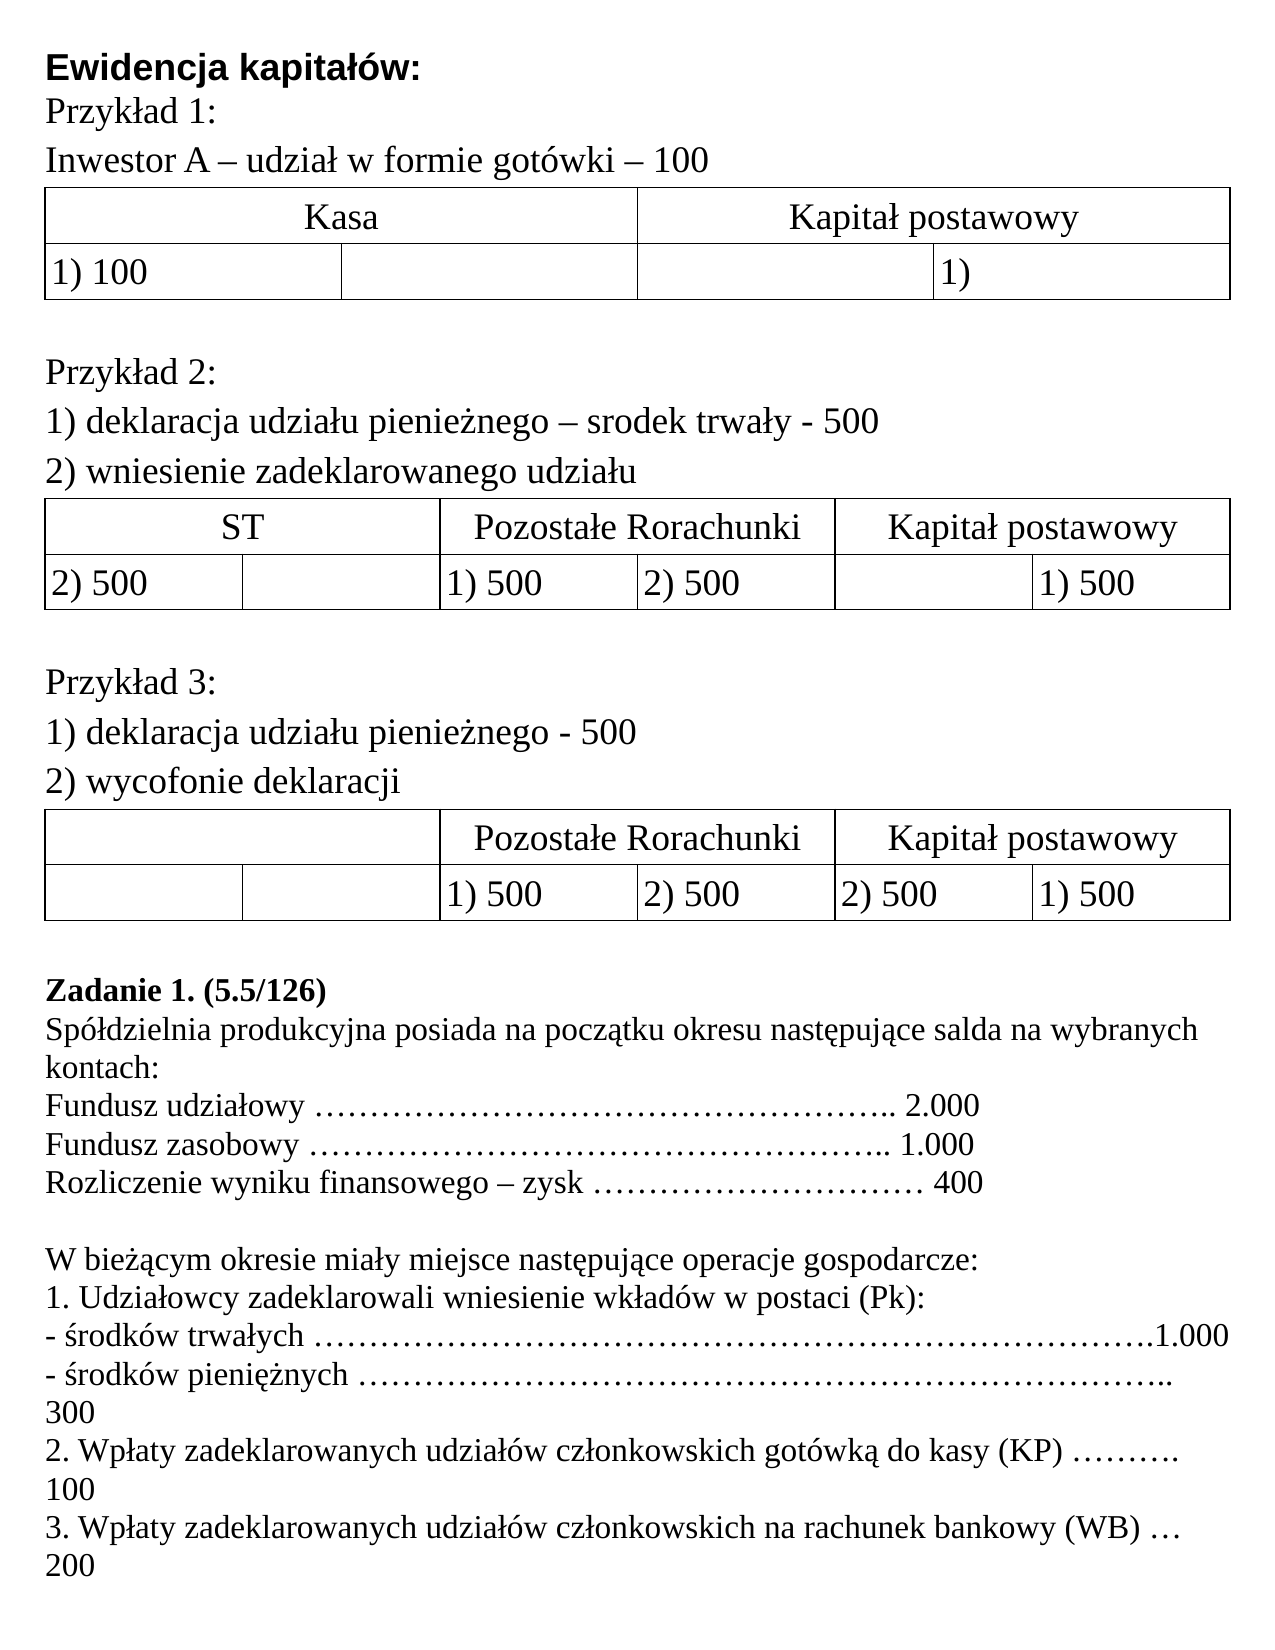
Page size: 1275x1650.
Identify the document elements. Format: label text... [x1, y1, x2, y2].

text Rozliczenie wyniku finansowego – zysk ………………………… 400 [45, 1162, 1230, 1200]
text Przykład 3: [45, 660, 1230, 703]
table_cell 2) 500 [638, 865, 834, 920]
table_cell 1) 100 [46, 244, 341, 298]
text - środków pieniężnych ……………………………………………………………….. 300 [45, 1354, 1230, 1430]
table_header ST [46, 499, 439, 553]
table_cell [342, 244, 637, 298]
text W bieżącym okresie miały miejsce następujące operacje gospodarcze: [45, 1239, 1230, 1277]
text 3. Wpłaty zadeklarowanych udziałów członkowskich na rachunek bankowy (WB) … 200 [45, 1507, 1230, 1584]
table_cell 1) 500 [441, 555, 637, 609]
text 2) wycofonie deklaracji [45, 759, 1230, 802]
table_cell 2) 500 [836, 865, 1032, 920]
table_cell [243, 555, 439, 609]
table_header Kapitał postawowy [638, 188, 1229, 243]
table_cell [46, 865, 242, 920]
table_header Pozostałe Rorachunki [441, 810, 834, 864]
table_header [46, 810, 439, 864]
text 2) wniesienie zadeklarowanego udziału [45, 448, 1230, 491]
table_header Kapitał postawowy [836, 499, 1229, 553]
table_cell 1) 500 [1033, 865, 1229, 920]
text Przykład 2: [45, 349, 1230, 392]
text Przykład 1: [45, 88, 1230, 131]
table_cell [243, 865, 439, 920]
table_header Pozostałe Rorachunki [441, 499, 834, 553]
table_cell 1) 500 [441, 865, 637, 920]
table_header Kasa [46, 188, 637, 243]
text 1. Udziałowcy zadeklarowali wniesienie wkładów w postaci (Pk): [45, 1277, 1230, 1315]
table_header Kapitał postawowy [836, 810, 1229, 864]
subtitle Ewidencja kapitałów: [45, 45, 1230, 88]
text Inwestor A – udział w formie gotówki – 100 [45, 138, 1230, 181]
table_cell 1) [934, 244, 1229, 298]
text 2. Wpłaty zadeklarowanych udziałów członkowskich gotówką do kasy (KP) ………. 100 [45, 1430, 1230, 1507]
table_cell 2) 500 [46, 555, 242, 609]
table_cell 2) 500 [638, 555, 834, 609]
text Spółdzielnia produkcyjna posiada na początku okresu następujące salda na wybranych kontach: Fundusz udziałowy …………………………………………….. 2.000 Fundusz zasobowy …………………………………………….. 1.000 [45, 1009, 1230, 1162]
text Zadanie 1. (5.5/126) [45, 970, 1230, 1009]
text - środków trwałych ………………………………………………………………….1.000 [45, 1315, 1230, 1354]
text 1) deklaracja udziału pienieżnego – srodek trwały - 500 [45, 399, 1230, 442]
table_cell [638, 244, 933, 298]
table_cell [836, 555, 1032, 609]
table_cell 1) 500 [1033, 555, 1229, 609]
text 1) deklaracja udziału pienieżnego - 500 [45, 709, 1230, 752]
